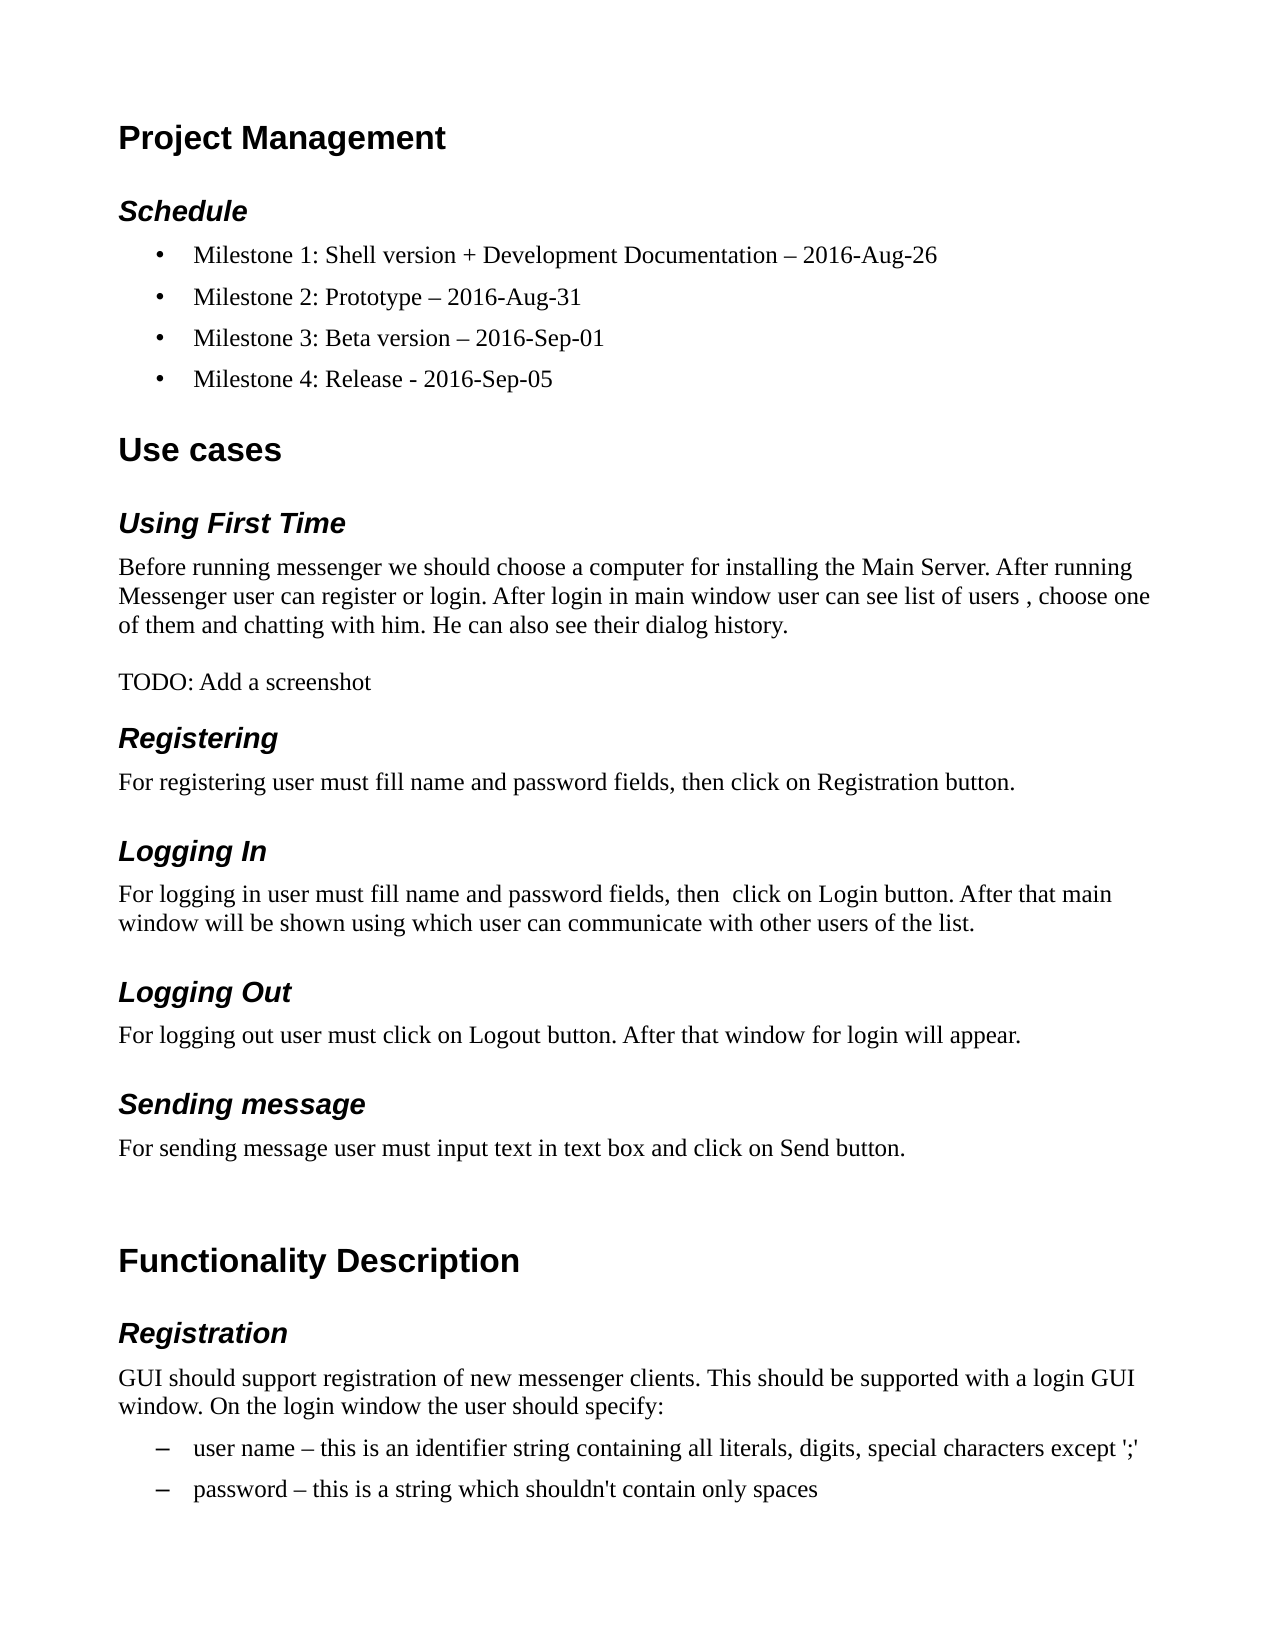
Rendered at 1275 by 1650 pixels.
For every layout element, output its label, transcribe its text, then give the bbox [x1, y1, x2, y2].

subtitle Registering [118, 721, 1157, 755]
subtitle Schedule [118, 194, 1157, 228]
text For logging out user must click on Logout button. After that window for login will appear. [118, 1021, 1157, 1049]
subtitle Sending message [118, 1087, 1157, 1120]
text For sending message user must input text in text box and click on Send button. [118, 1133, 1157, 1162]
list Milestone 3: Beta version – 2016-Sep-01 [156, 323, 1157, 352]
subtitle Registration [118, 1317, 1157, 1350]
list Milestone 4: Release - 2016-Sep-05 [156, 364, 1157, 393]
text TODO: Add a screenshot [118, 667, 1157, 696]
subtitle Logging Out [118, 974, 1157, 1008]
text GUI should support registration of new messenger clients. This should be supported with a login GUI window. On the login window the user should specify: [118, 1363, 1157, 1420]
text Before running messenger we should choose a computer for installing the Main Server. After running Messenger user can register or login. After login in main window user can see list of users , choose one of them and chatting with him. He can also see their dialog history. [118, 552, 1157, 639]
list password – this is a string which shouldn't contain only spaces [156, 1474, 1157, 1503]
subtitle Functionality Description [118, 1240, 1157, 1279]
subtitle Using First Time [118, 506, 1157, 540]
text For registering user must fill name and password fields, then click on Registration button. [118, 767, 1157, 796]
subtitle Logging In [118, 833, 1157, 867]
subtitle Project Management [118, 118, 1157, 157]
list Milestone 2: Prototype – 2016-Aug-31 [156, 282, 1157, 310]
list Milestone 1: Shell version + Development Documentation – 2016-Aug-26 [156, 240, 1157, 269]
list user name – this is an identifier string containing all literals, digits, special characters except ';' [156, 1433, 1157, 1461]
subtitle Use cases [118, 430, 1157, 469]
text For logging in user must fill name and password fields, then click on Login button. After that main window will be shown using which user can communicate with other users of the list. [118, 879, 1157, 937]
